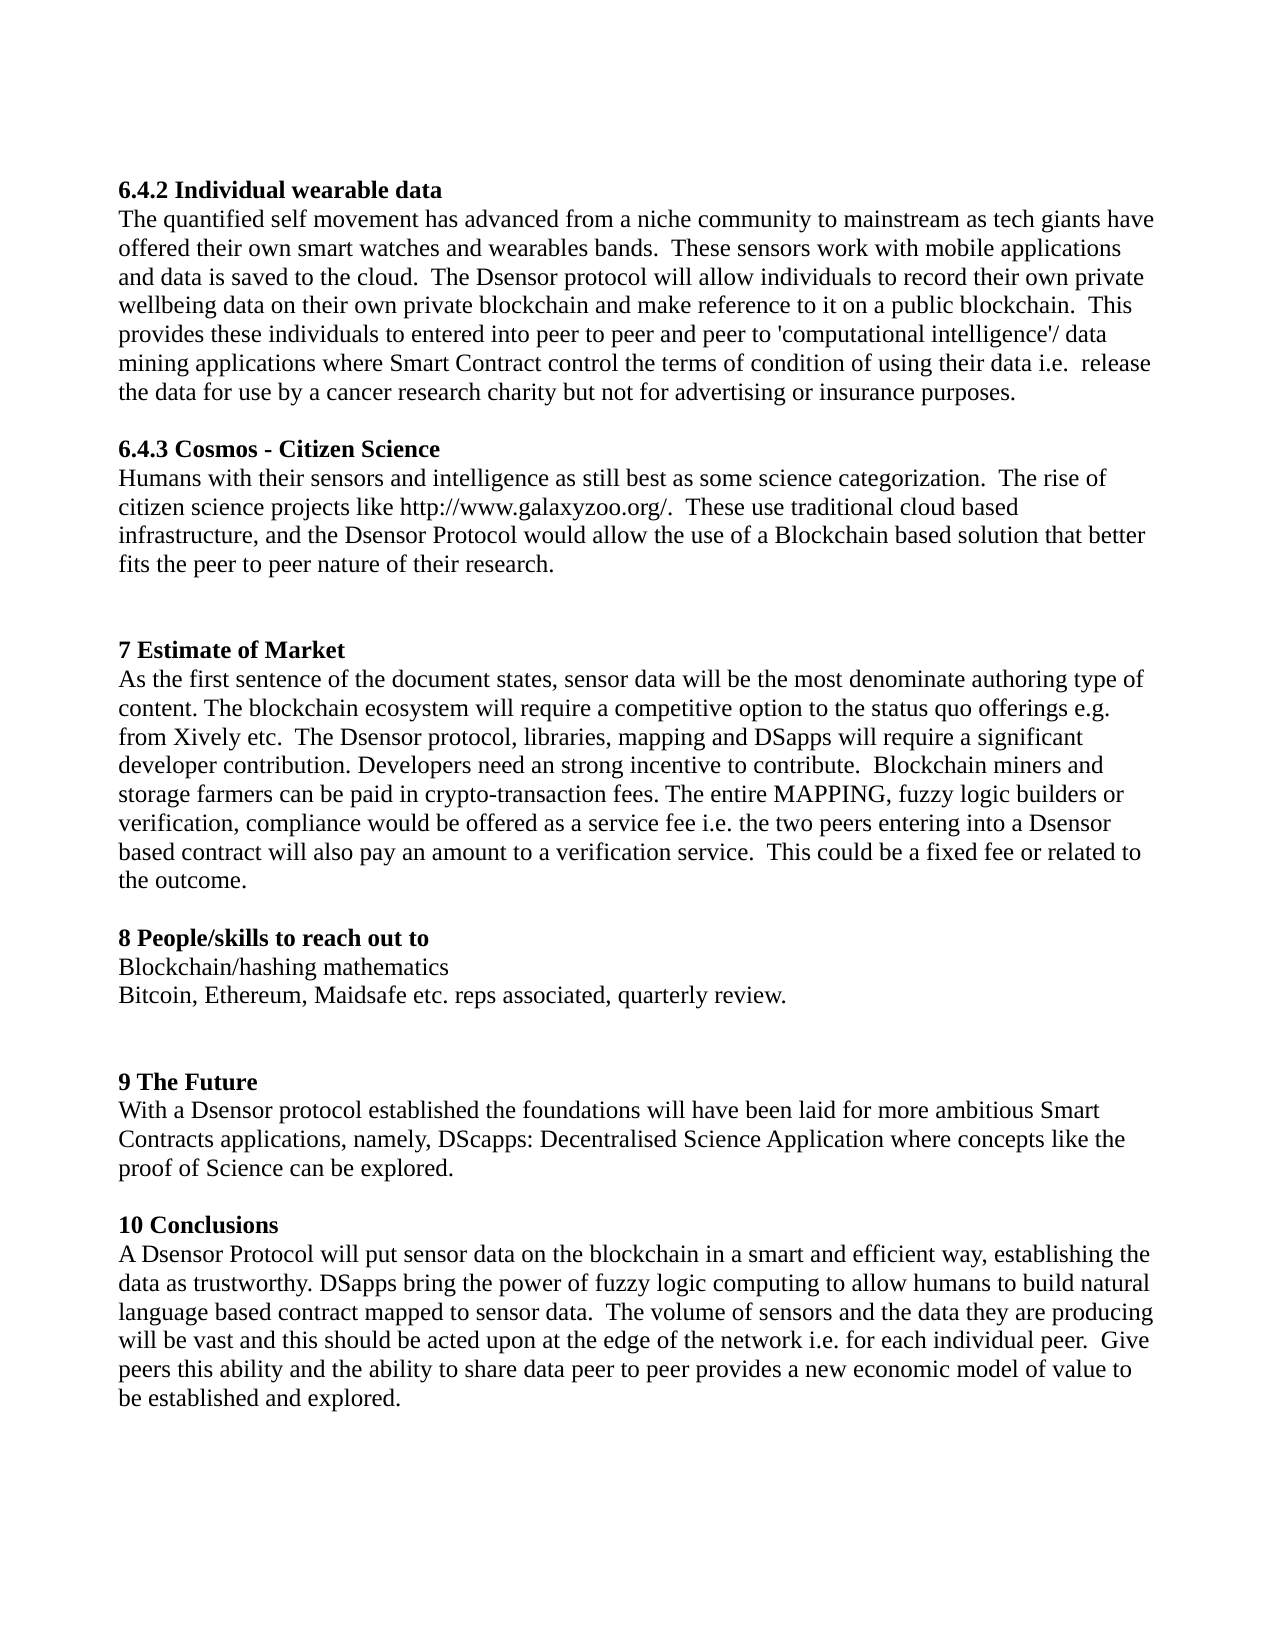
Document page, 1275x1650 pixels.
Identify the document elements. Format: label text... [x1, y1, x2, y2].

text Humans with their sensors and intelligence as still best as some science categorization. The rise of citizen science projects like http://www.galaxyzoo.org/. These use traditional cloud based infrastructure, and the Dsensor Protocol would allow the use of a Blockchain based solution that better fits the peer to peer nature of their research. [118, 463, 1157, 578]
text 7 Estimate of Market [118, 636, 1157, 664]
text 6.4.2 Individual wearable data [118, 176, 1157, 204]
text With a Dsensor protocol established the foundations will have been laid for more ambitious Smart Contracts applications, namely, DScapps: Decentralised Science Application where concepts like the proof of Science can be explored. [118, 1096, 1157, 1182]
text Bitcoin, Ethereum, Maidsafe etc. reps associated, quarterly review. [118, 981, 1157, 1009]
text Blockchain/hashing mathematics [118, 952, 1157, 981]
text 6.4.3 Cosmos - Citizen Science [118, 434, 1157, 463]
text 10 Conclusions [118, 1211, 1157, 1239]
text A Dsensor Protocol will put sensor data on the blockchain in a smart and efficient way, establishing the data as trustworthy. DSapps bring the power of fuzzy logic computing to allow humans to build natural language based contract mapped to sensor data. The volume of sensors and the data they are producing will be vast and this should be acted upon at the edge of the network i.e. for each individual peer. Give peers this ability and the ability to share data peer to peer provides a new economic model of value to be established and explored. [118, 1239, 1157, 1412]
text As the first sentence of the document states, sensor data will be the most denominate authoring type of content. The blockchain ecosystem will require a competitive option to the status quo offerings e.g. from Xively etc. The Dsensor protocol, libraries, mapping and DSapps will require a significant developer contribution. Developers need an strong incentive to contribute. Blockchain miners and storage farmers can be paid in crypto-transaction fees. The entire MAPPING, fuzzy logic builders or verification, compliance would be offered as a service fee i.e. the two peers entering into a Dsensor based contract will also pay an amount to a verification service. This could be a fixed fee or related to the outcome. [118, 664, 1157, 894]
text 8 People/skills to reach out to [118, 923, 1157, 952]
text 9 The Future [118, 1067, 1157, 1096]
text The quantified self movement has advanced from a niche community to mainstream as tech giants have offered their own smart watches and wearables bands. These sensors work with mobile applications and data is saved to the cloud. The Dsensor protocol will allow individuals to record their own private wellbeing data on their own private blockchain and make reference to it on a public blockchain. This provides these individuals to entered into peer to peer and peer to 'computational intelligence'/ data mining applications where Smart Contract control the terms of condition of using their data i.e. release the data for use by a cancer research charity but not for advertising or insurance purposes. [118, 204, 1157, 406]
